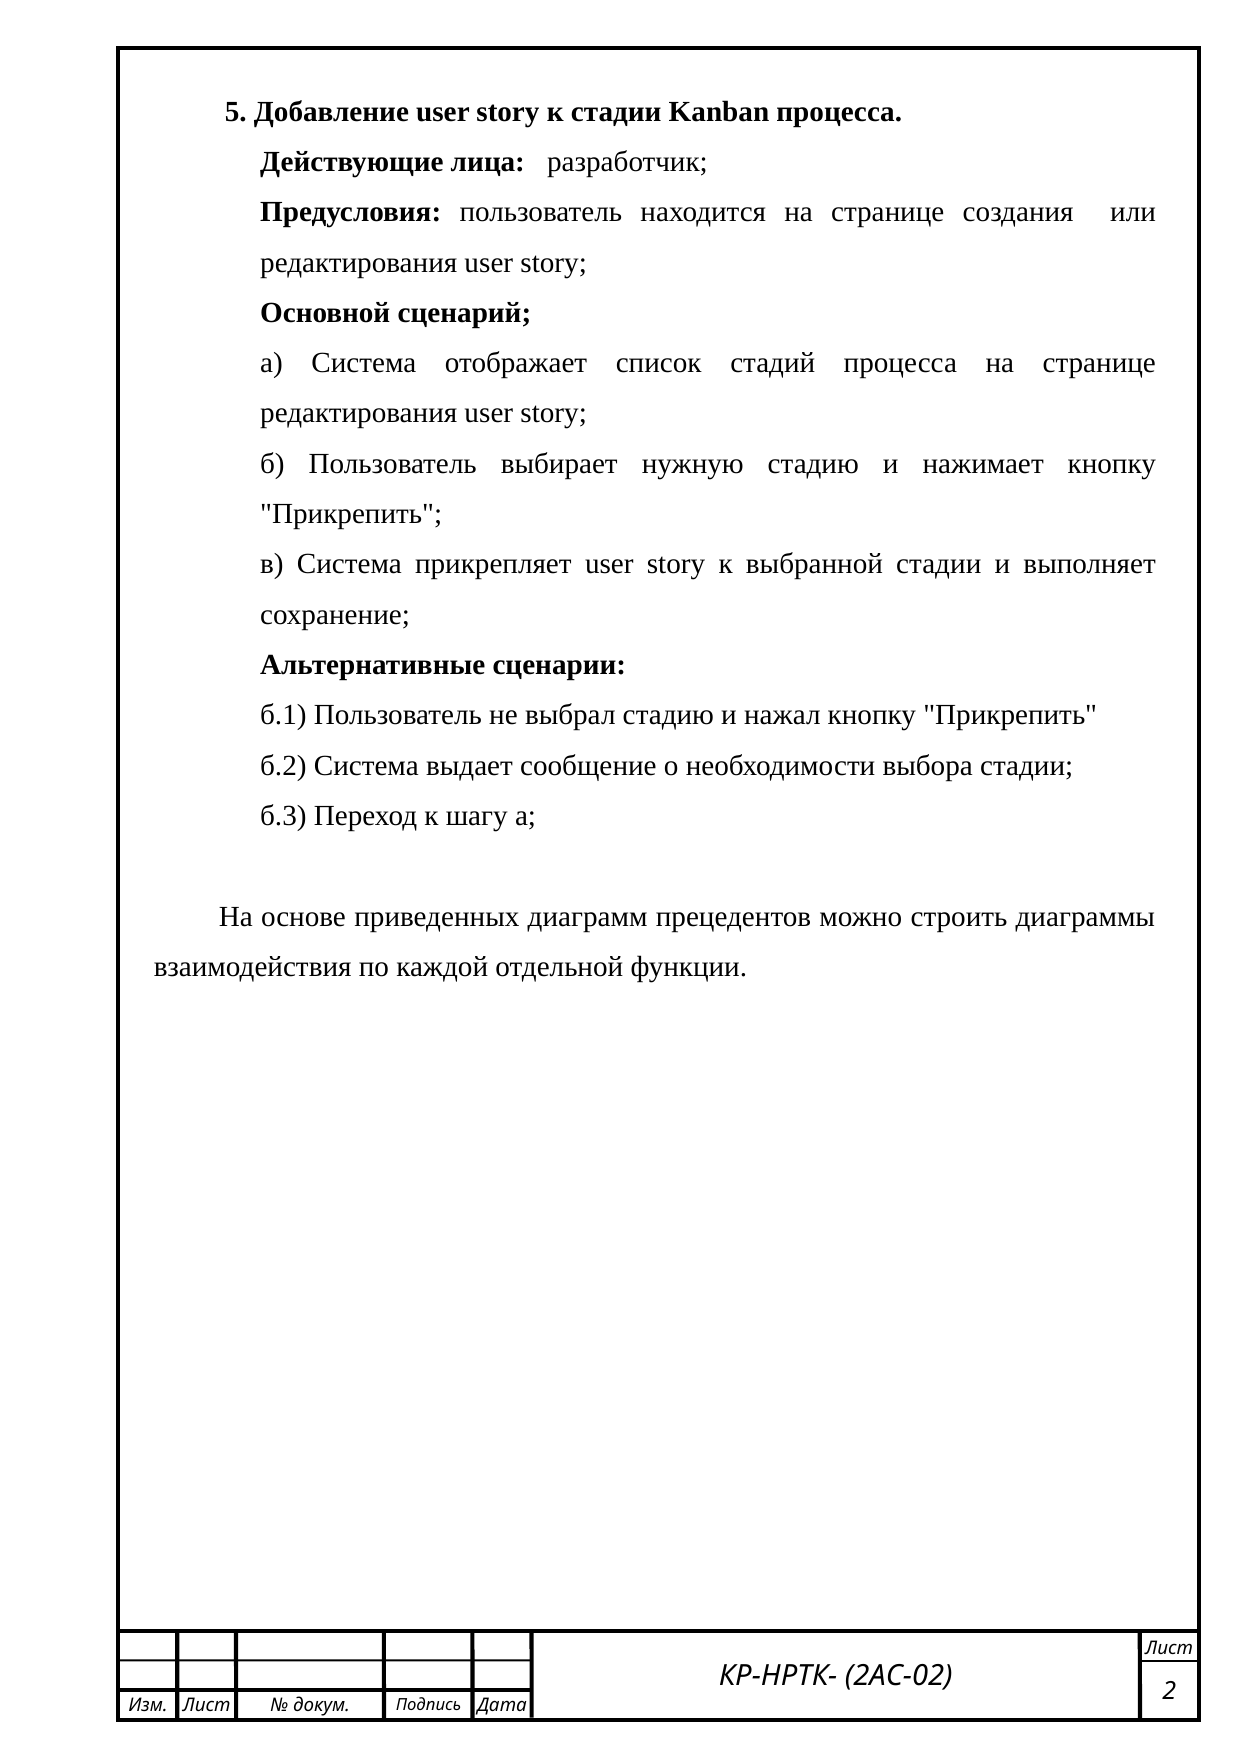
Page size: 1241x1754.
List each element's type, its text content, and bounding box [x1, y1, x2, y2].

text б) Пользователь выбирает нужную стадию и нажимает кнопку "Прикрепить"; [260, 446, 1156, 530]
text б.2) Система выдает сообщение о необходимости выбора стадии; [260, 748, 1156, 781]
text 5. Добавление user story к стадии Kanban процесса. [224, 94, 1156, 127]
text б.3) Переход к шагу а; [260, 798, 1156, 832]
text б.1) Пользователь не выбрал стадию и нажал кнопку "Прикрепить" [260, 697, 1156, 731]
text Альтернативные сценарии: [260, 647, 1156, 681]
text Предусловия: пользователь находится на странице создания или редактирования user story; [260, 194, 1156, 278]
text Основной сценарий; [260, 295, 1156, 328]
text а) Система отображает список стадий процесса на странице редактирования user story; [260, 345, 1156, 429]
text Действующие лица: разработчик; [260, 144, 1156, 178]
text в) Система прикрепляет user story к выбранной стадии и выполняет сохранение; [260, 547, 1156, 630]
text На основе приведенных диаграмм прецедентов можно строить диаграммы взаимодействия по каждой отдельной функции. [153, 899, 1156, 983]
